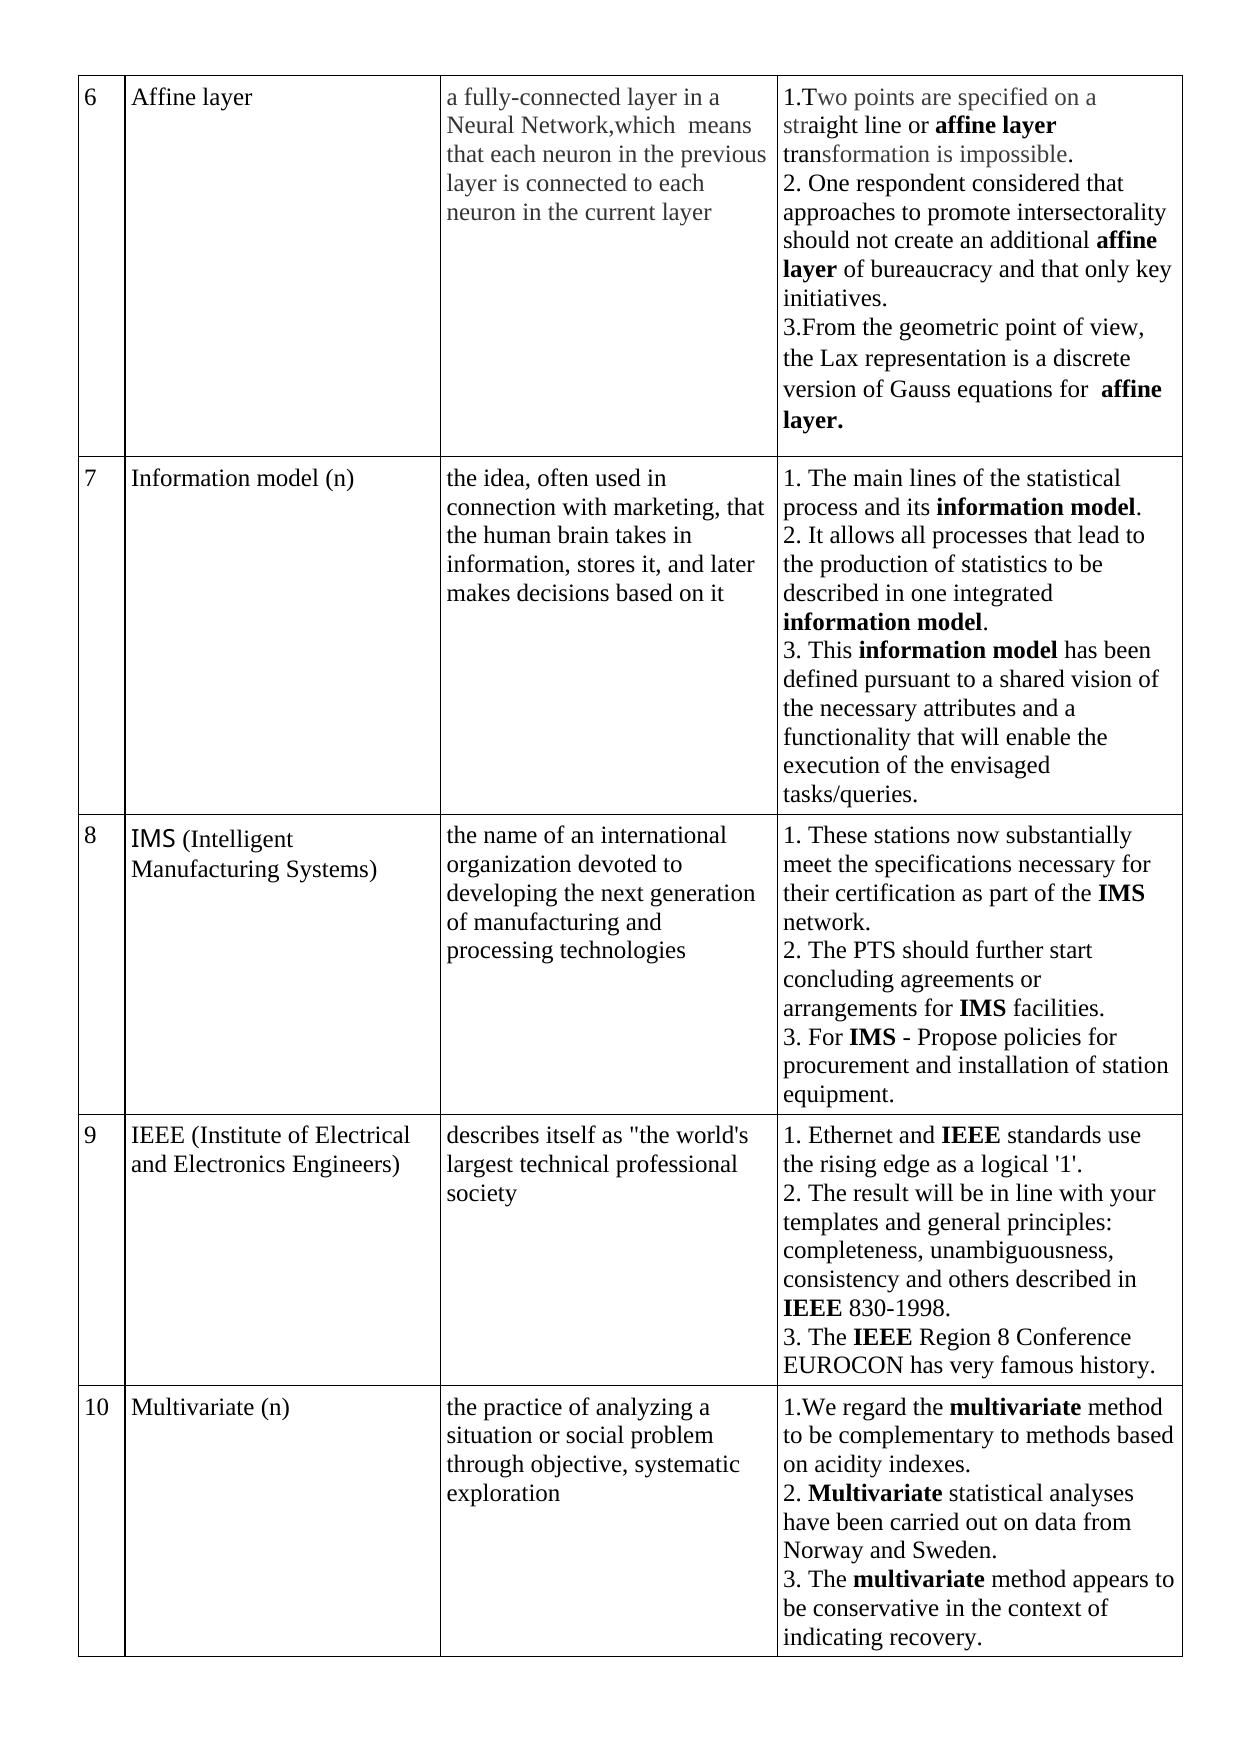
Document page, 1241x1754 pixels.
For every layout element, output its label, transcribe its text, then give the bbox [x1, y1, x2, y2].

table_cell describes itself as "the world's largest technical professional society [441, 1115, 777, 1385]
table_cell the practice of analyzing a situation or social problem through objective, systematic exploration [441, 1386, 777, 1656]
table_cell 9 [79, 1115, 124, 1385]
table_cell Information model (n) [126, 457, 440, 813]
table_cell 6 [79, 76, 124, 456]
table_cell Multivariate (n) [126, 1386, 440, 1656]
table_cell 1. The main lines of the statistical process and its information model. 2. It allows all processes that lead to the production of statistics to be described in one integrated information model. 3. This information model has been defined pursuant to a shared vision of the necessary attributes and a functionality that will enable the execution of the envisaged tasks/queries. [778, 457, 1182, 813]
table_cell 1. Ethernet and IEEE standards use the rising edge as a logical '1'. 2. The result will be in line with your templates and general principles: completeness, unambiguousness, consistency and others described in IEEE 830-1998. 3. The IEEE Region 8 Conference EUROCON has very famous history. [778, 1115, 1182, 1385]
table_cell 1.Two points are specified on a straight line or affine layer transformation is impossible. 2. One respondent considered that approaches to promote intersectorality should not create an additional affine layer of bureaucracy and that only key initiatives. 3.From the geometric point of view, the Lax representation is a discrete version of Gauss equations for affine layer. [778, 76, 1182, 456]
table_cell the name of an international organization devoted to developing the next generation of manufacturing and processing technologies [441, 815, 777, 1113]
table_cell IEEE (Institute of Electrical and Electronics Engineers) [126, 1115, 440, 1385]
table_cell a fully-connected layer in a Neural Network,which means that each neuron in the previous layer is connected to each neuron in the current layer [441, 76, 777, 456]
table_cell 1. These stations now substantially meet the specifications necessary for their certification as part of the IMS network. 2. The PTS should further start concluding agreements or arrangements for IMS facilities. 3. For IMS - Propose policies for procurement and installation of station equipment. [778, 815, 1182, 1113]
table_cell Affine layer [126, 76, 440, 456]
table_cell 1.We regard the multivariate method to be complementary to methods based on acidity indexes. 2. Multivariate statistical analyses have been carried out on data from Norway and Sweden. 3. The multivariate method appears to be conservative in the context of indicating recovery. [778, 1386, 1182, 1656]
table_cell IMS (Intelligent Manufacturing Systems) [126, 815, 440, 1113]
table_cell the idea, often used in connection with marketing, that the human brain takes in information, stores it, and later makes decisions based on it [441, 457, 777, 813]
table_cell 10 [79, 1386, 124, 1656]
table_cell 8 [79, 815, 124, 1113]
table_cell 7 [79, 457, 124, 813]
